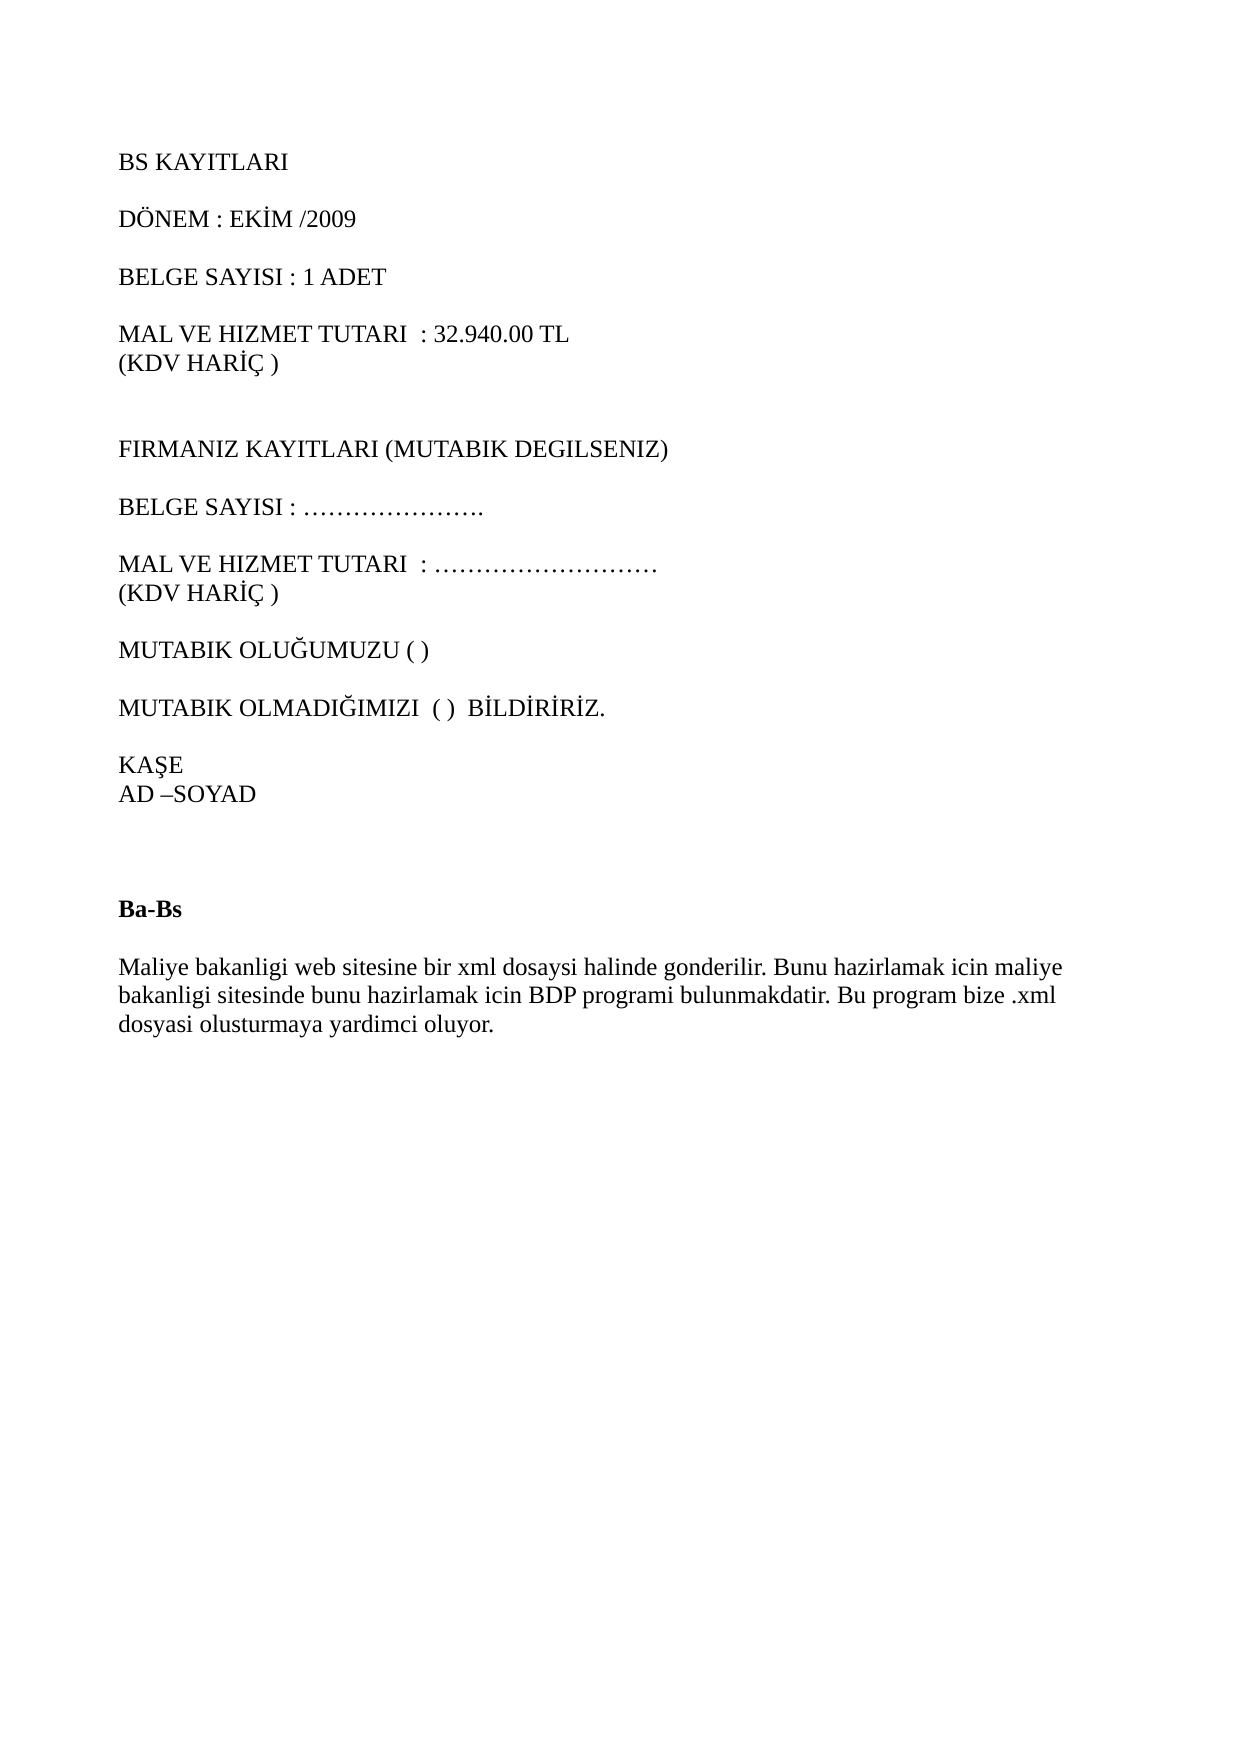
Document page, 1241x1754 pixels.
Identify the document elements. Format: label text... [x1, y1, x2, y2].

text FIRMANIZ KAYITLARI (MUTABIK DEGILSENIZ) BELGE SAYISI : …………………. MAL VE HIZMET TUTARI : ……………………… (KDV HARİÇ ) MUTABIK OLUĞUMUZU ( ) MUTABIK OLMADIĞIMIZI ( ) BİLDİRİRİZ. KAŞE AD –SOYAD [118, 406, 1122, 808]
text Ba-Bs [118, 894, 1122, 923]
text BS KAYITLARI DÖNEM : EKİM /2009 BELGE SAYISI : 1 ADET MAL VE HIZMET TUTARI : 32.940.00 TL (KDV HARİÇ ) [118, 118, 1122, 406]
text Maliye bakanligi web sitesine bir xml dosaysi halinde gonderilir. Bunu hazirlamak icin maliye bakanligi sitesinde bunu hazirlamak icin BDP programi bulunmakdatir. Bu program bize .xml dosyasi olusturmaya yardimci oluyor. [118, 952, 1122, 1038]
